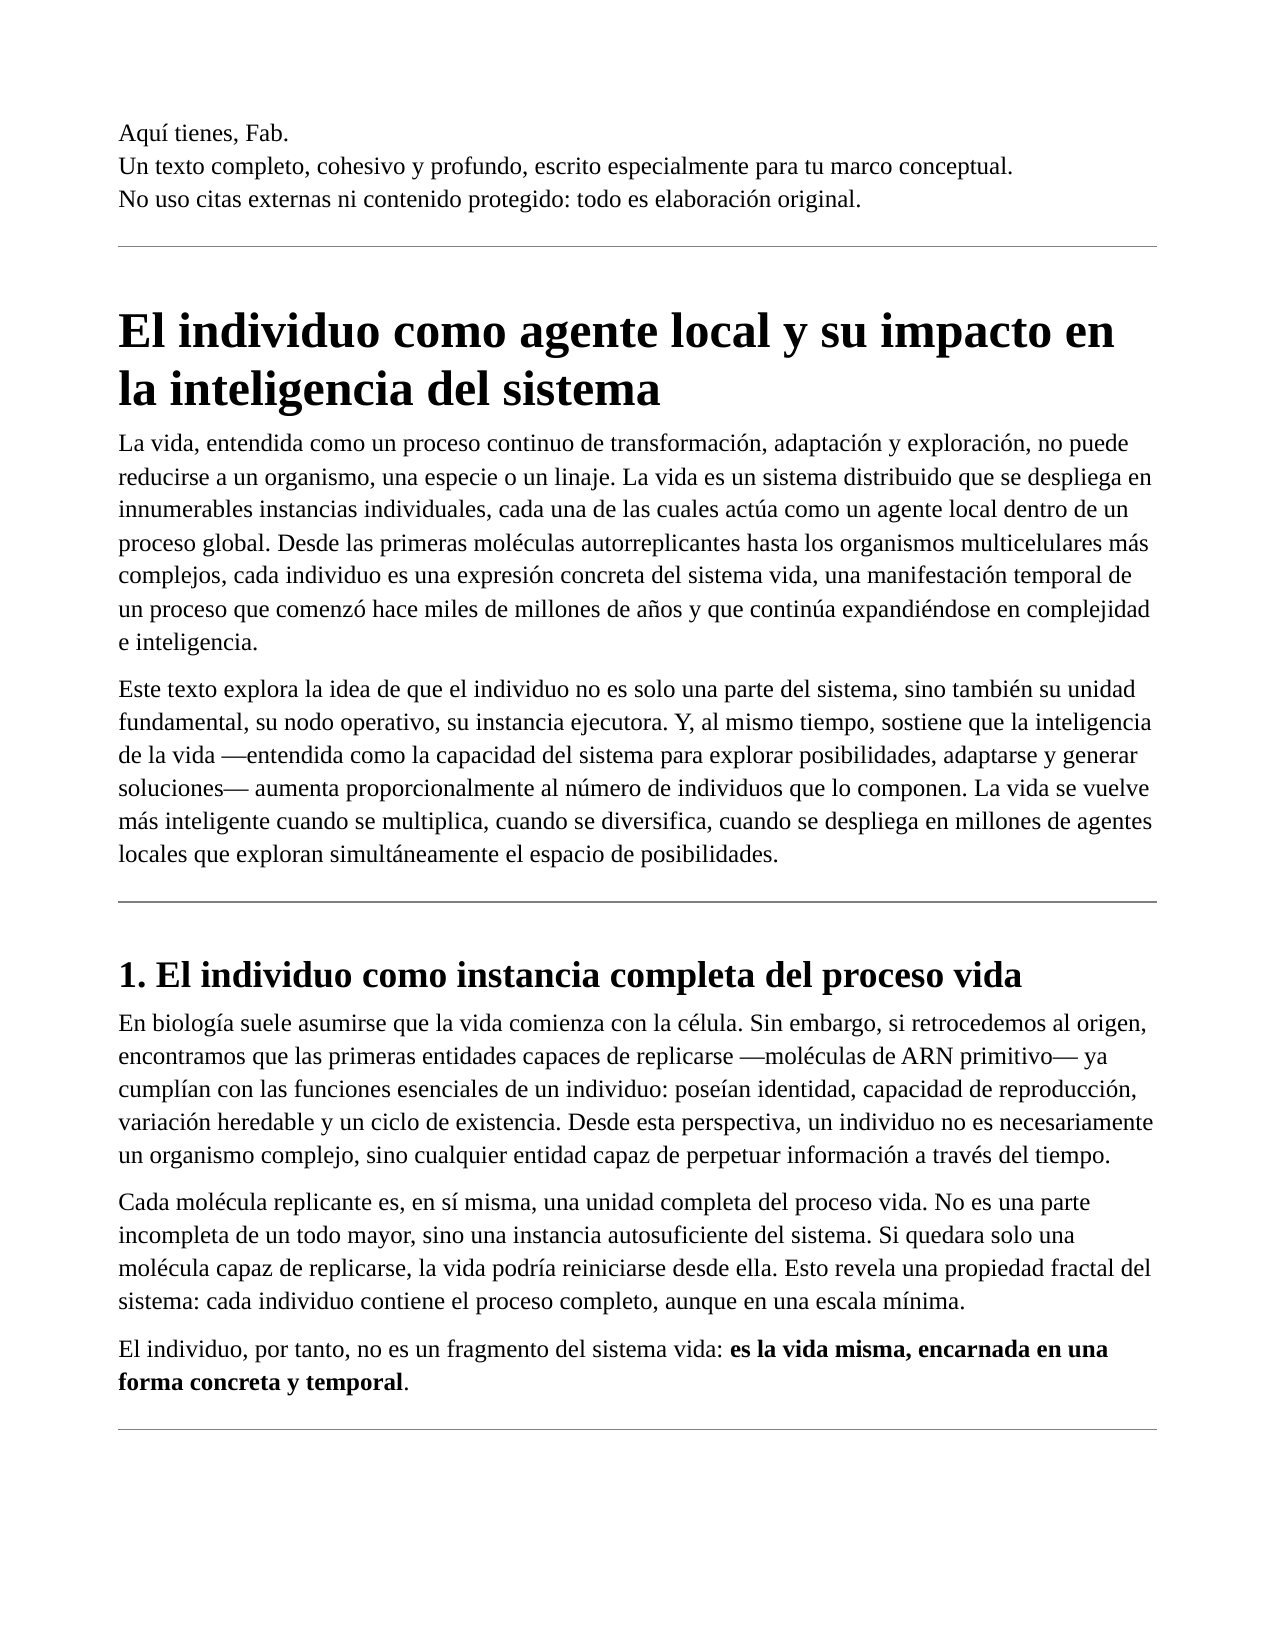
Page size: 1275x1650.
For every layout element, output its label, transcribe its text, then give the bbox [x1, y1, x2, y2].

subtitle 1. El individuo como instancia completa del proceso vida [118, 952, 1157, 995]
text Aquí tienes, Fab. Un texto completo, cohesivo y profundo, escrito especialmente para tu marco conceptual. No uso citas externas ni contenido protegido: todo es elaboración original. [118, 118, 1157, 213]
text Este texto explora la idea de que el individuo no es solo una parte del sistema, sino también su unidad fundamental, su nodo operativo, su instancia ejecutora. Y, al mismo tiempo, sostiene que la inteligencia de la vida —entendida como la capacidad del sistema para explorar posibilidades, adaptarse y generar soluciones— aumenta proporcionalmente al número de individuos que lo componen. La vida se vuelve más inteligente cuando se multiplica, cuando se diversifica, cuando se despliega en millones de agentes locales que exploran simultáneamente el espacio de posibilidades. [118, 674, 1157, 868]
text La vida, entendida como un proceso continuo de transformación, adaptación y exploración, no puede reducirse a un organismo, una especie o un linaje. La vida es un sistema distribuido que se despliega en innumerables instancias individuales, cada una de las cuales actúa como un agente local dentro de un proceso global. Desde las primeras moléculas autorreplicantes hasta los organismos multicelulares más complejos, cada individuo es una expresión concreta del sistema vida, una manifestación temporal de un proceso que comenzó hace miles de millones de años y que continúa expandiéndose en complejidad e inteligencia. [118, 428, 1157, 655]
text En biología suele asumirse que la vida comienza con la célula. Sin embargo, si retrocedemos al origen, encontramos que las primeras entidades capaces de replicarse —moléculas de ARN primitivo— ya cumplían con las funciones esenciales de un individuo: poseían identidad, capacidad de reproducción, variación heredable y un ciclo de existencia. Desde esta perspectiva, un individuo no es necesariamente un organismo complejo, sino cualquier entidad capaz de perpetuar información a través del tiempo. [118, 1008, 1157, 1168]
subtitle El individuo como agente local y su impacto en la inteligencia del sistema [118, 301, 1157, 416]
text Cada molécula replicante es, en sí misma, una unidad completa del proceso vida. No es una parte incompleta de un todo mayor, sino una instancia autosuficiente del sistema. Si quedara solo una molécula capaz de replicarse, la vida podría reiniciarse desde ella. Esto revela una propiedad fractal del sistema: cada individuo contiene el proceso completo, aunque en una escala mínima. [118, 1187, 1157, 1315]
text El individuo, por tanto, no es un fragmento del sistema vida: es la vida misma, encarnada en una forma concreta y temporal. [118, 1334, 1157, 1396]
